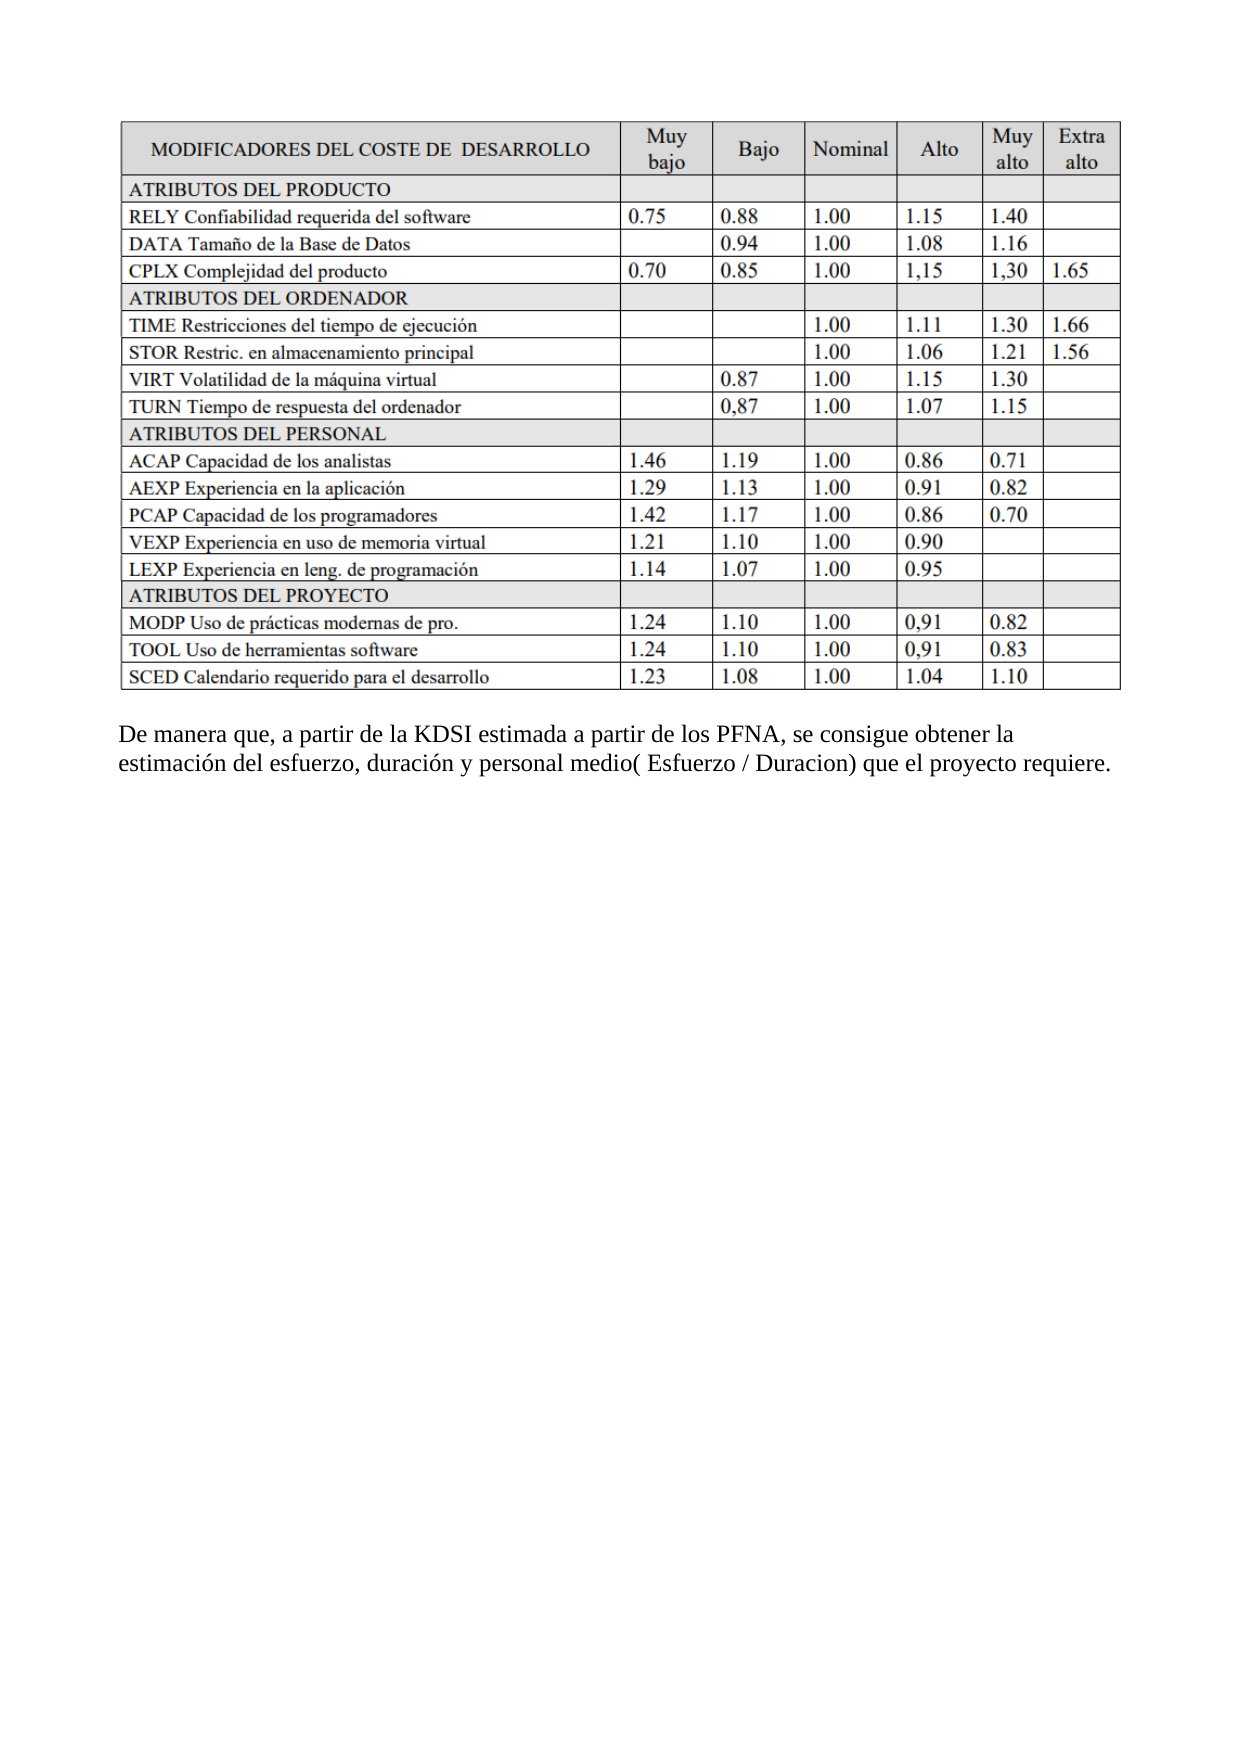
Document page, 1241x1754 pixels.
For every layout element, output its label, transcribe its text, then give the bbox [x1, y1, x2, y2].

text De manera que, a partir de la KDSI estimada a partir de los PFNA, se consigue obtener la estimación del esfuerzo, duración y personal medio( Esfuerzo / Duracion) que el proyecto requiere. [118, 719, 1122, 777]
picture [118, 118, 1122, 691]
